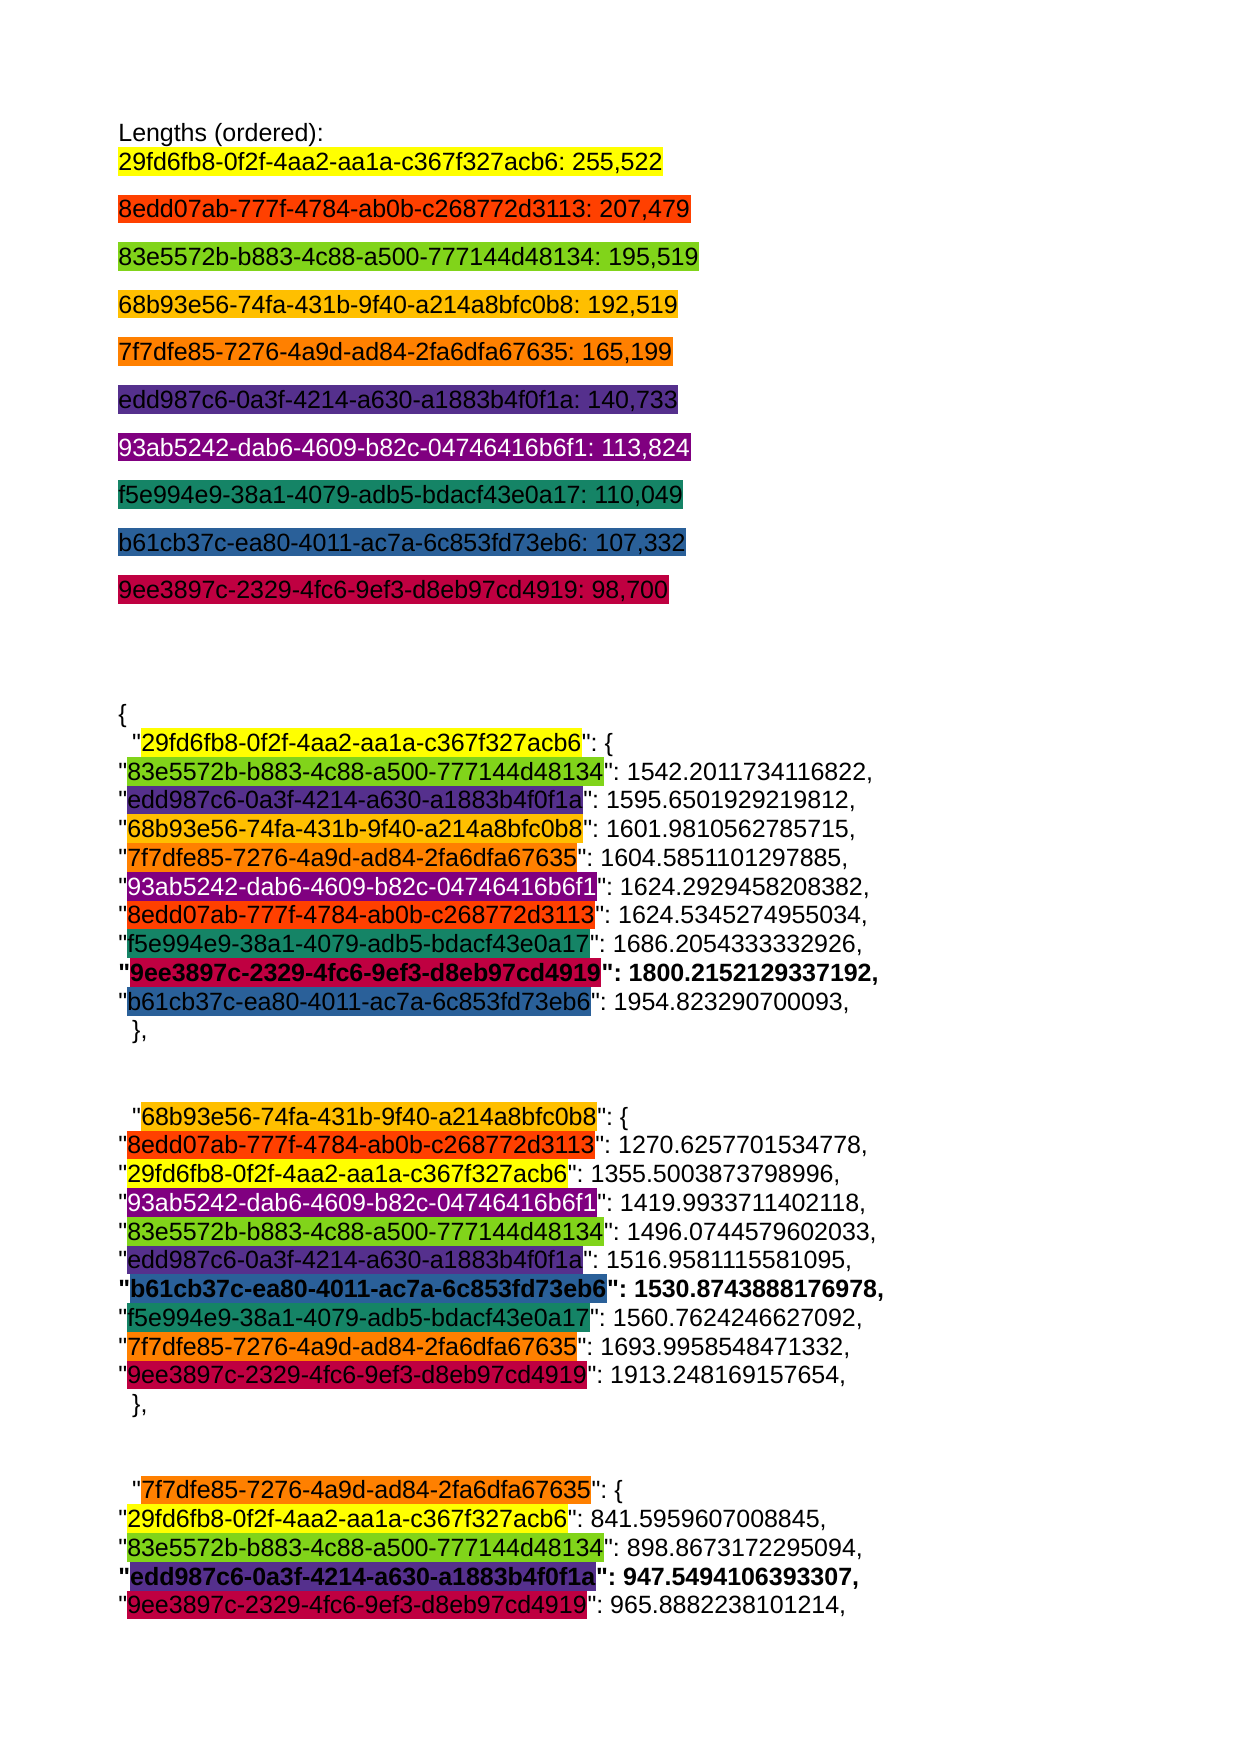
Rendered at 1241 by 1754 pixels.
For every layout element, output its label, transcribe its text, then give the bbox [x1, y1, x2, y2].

text "b61cb37c-ea80-4011-ac7a-6c853fd73eb6": 1954.823290700093, [118, 987, 1122, 1016]
text "7f7dfe85-7276-4a9d-ad84-2fa6dfa67635": 1693.9958548471332, [118, 1332, 1122, 1361]
text }, [118, 1016, 1122, 1044]
text "29fd6fb8-0f2f-4aa2-aa1a-c367f327acb6": 841.5959607008845, [118, 1504, 1122, 1533]
text b61cb37c-ea80-4011-ac7a-6c853fd73eb6: 107,332 [118, 528, 1122, 556]
text 29fd6fb8-0f2f-4aa2-aa1a-c367f327acb6: 255,522 [118, 147, 1122, 176]
text 7f7dfe85-7276-4a9d-ad84-2fa6dfa67635: 165,199 [118, 337, 1122, 366]
text "f5e994e9-38a1-4079-adb5-bdacf43e0a17": 1686.2054333332926, [118, 929, 1122, 958]
text "83e5572b-b883-4c88-a500-777144d48134": 1542.2011734116822, [118, 757, 1122, 786]
text "29fd6fb8-0f2f-4aa2-aa1a-c367f327acb6": { [118, 728, 1122, 757]
text "83e5572b-b883-4c88-a500-777144d48134": 898.8673172295094, [118, 1533, 1122, 1562]
text "9ee3897c-2329-4fc6-9ef3-d8eb97cd4919": 965.8882238101214, [118, 1591, 1122, 1619]
text "8edd07ab-777f-4784-ab0b-c268772d3113": 1270.6257701534778, [118, 1131, 1122, 1159]
text "9ee3897c-2329-4fc6-9ef3-d8eb97cd4919": 1800.2152129337192, [118, 958, 1122, 987]
text "7f7dfe85-7276-4a9d-ad84-2fa6dfa67635": 1604.5851101297885, [118, 843, 1122, 872]
text "68b93e56-74fa-431b-9f40-a214a8bfc0b8": { [118, 1102, 1122, 1131]
text "b61cb37c-ea80-4011-ac7a-6c853fd73eb6": 1530.8743888176978, [118, 1274, 1122, 1303]
text 83e5572b-b883-4c88-a500-777144d48134: 195,519 [118, 242, 1122, 271]
text "29fd6fb8-0f2f-4aa2-aa1a-c367f327acb6": 1355.5003873798996, [118, 1159, 1122, 1188]
text "f5e994e9-38a1-4079-adb5-bdacf43e0a17": 1560.7624246627092, [118, 1303, 1122, 1332]
text "83e5572b-b883-4c88-a500-777144d48134": 1496.0744579602033, [118, 1217, 1122, 1246]
text "68b93e56-74fa-431b-9f40-a214a8bfc0b8": 1601.9810562785715, [118, 814, 1122, 843]
text 9ee3897c-2329-4fc6-9ef3-d8eb97cd4919: 98,700 [118, 575, 1122, 604]
text 8edd07ab-777f-4784-ab0b-c268772d3113: 207,479 [118, 194, 1122, 223]
text 68b93e56-74fa-431b-9f40-a214a8bfc0b8: 192,519 [118, 290, 1122, 318]
text Lengths (ordered): [118, 118, 1122, 147]
text "9ee3897c-2329-4fc6-9ef3-d8eb97cd4919": 1913.248169157654, [118, 1361, 1122, 1389]
text { [118, 699, 1122, 728]
text "93ab5242-dab6-4609-b82c-04746416b6f1": 1624.2929458208382, [118, 872, 1122, 901]
text "edd987c6-0a3f-4214-a630-a1883b4f0f1a": 1595.6501929219812, [118, 786, 1122, 814]
text "edd987c6-0a3f-4214-a630-a1883b4f0f1a": 947.5494106393307, [118, 1562, 1122, 1591]
text }, [118, 1389, 1122, 1418]
text "edd987c6-0a3f-4214-a630-a1883b4f0f1a": 1516.9581115581095, [118, 1246, 1122, 1274]
text "7f7dfe85-7276-4a9d-ad84-2fa6dfa67635": { [118, 1476, 1122, 1504]
text "8edd07ab-777f-4784-ab0b-c268772d3113": 1624.5345274955034, [118, 901, 1122, 929]
text "93ab5242-dab6-4609-b82c-04746416b6f1": 1419.9933711402118, [118, 1188, 1122, 1217]
text f5e994e9-38a1-4079-adb5-bdacf43e0a17: 110,049 [118, 480, 1122, 509]
text edd987c6-0a3f-4214-a630-a1883b4f0f1a: 140,733 [118, 385, 1122, 414]
text 93ab5242-dab6-4609-b82c-04746416b6f1: 113,824 [118, 432, 1122, 461]
